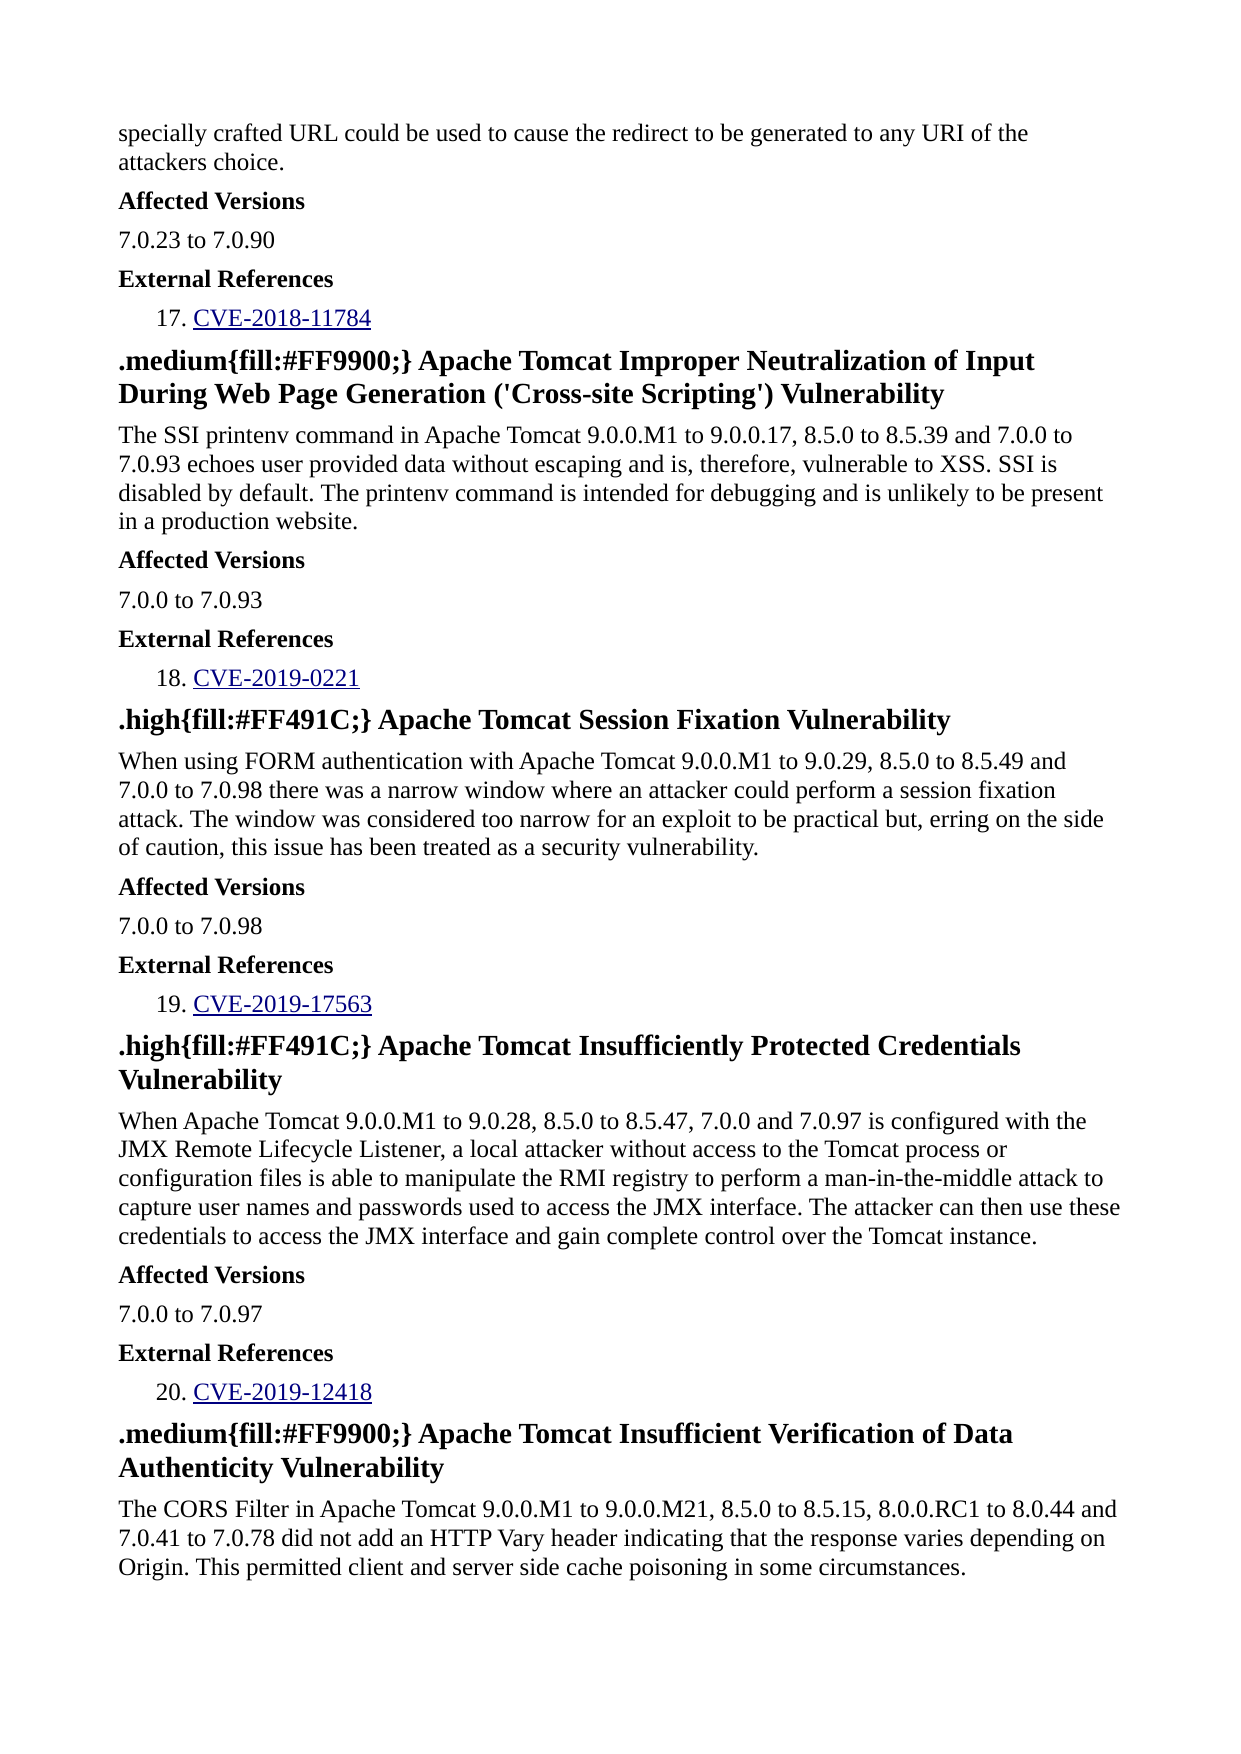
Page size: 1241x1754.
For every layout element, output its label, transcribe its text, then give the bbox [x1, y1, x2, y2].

text 7.0.23 to 7.0.90 [118, 225, 1122, 254]
text The CORS Filter in Apache Tomcat 9.0.0.M1 to 9.0.0.M21, 8.5.0 to 8.5.15, 8.0.0.RC1 to 8.0.44 and 7.0.41 to 7.0.78 did not add an HTTP Vary header indicating that the response varies depending on Origin. This permitted client and server side cache poisoning in some circumstances. [118, 1494, 1122, 1580]
subtitle .high{fill:#FF491C;} Apache Tomcat Insufficiently Protected Credentials Vulnerability [118, 1028, 1122, 1095]
list CVE-2019-0221 [156, 663, 1122, 692]
list CVE-2018-11784 [156, 303, 1122, 332]
subtitle External References [118, 1338, 1122, 1367]
text 7.0.0 to 7.0.98 [118, 911, 1122, 939]
text When using FORM authentication with Apache Tomcat 9.0.0.M1 to 9.0.29, 8.5.0 to 8.5.49 and 7.0.0 to 7.0.98 there was a narrow window where an attacker could perform a session fixation attack. The window was considered too narrow for an exploit to be practical but, erring on the side of caution, this issue has been treated as a security vulnerability. [118, 746, 1122, 861]
text 7.0.0 to 7.0.93 [118, 585, 1122, 613]
subtitle .medium{fill:#FF9900;} Apache Tomcat Improper Neutralization of Input During Web Page Generation ('Cross-site Scripting') Vulnerability [118, 343, 1122, 410]
list CVE-2019-12418 [156, 1377, 1122, 1406]
subtitle External References [118, 624, 1122, 653]
text When Apache Tomcat 9.0.0.M1 to 9.0.28, 8.5.0 to 8.5.47, 7.0.0 and 7.0.97 is configured with the JMX Remote Lifecycle Listener, a local attacker without access to the Tomcat process or configuration files is able to manipulate the RMI registry to perform a man-in-the-middle attack to capture user names and passwords used to access the JMX interface. The attacker can then use these credentials to access the JMX interface and gain complete control over the Tomcat instance. [118, 1106, 1122, 1249]
subtitle External References [118, 264, 1122, 293]
subtitle .medium{fill:#FF9900;} Apache Tomcat Insufficient Verification of Data Authenticity Vulnerability [118, 1417, 1122, 1484]
list CVE-2019-17563 [156, 989, 1122, 1018]
subtitle Affected Versions [118, 872, 1122, 900]
subtitle .high{fill:#FF491C;} Apache Tomcat Session Fixation Vulnerability [118, 702, 1122, 736]
text The SSI printenv command in Apache Tomcat 9.0.0.M1 to 9.0.0.17, 8.5.0 to 8.5.39 and 7.0.0 to 7.0.93 echoes user provided data without escaping and is, therefore, vulnerable to XSS. SSI is disabled by default. The printenv command is intended for debugging and is unlikely to be present in a production website. [118, 420, 1122, 535]
text 7.0.0 to 7.0.97 [118, 1299, 1122, 1328]
subtitle Affected Versions [118, 546, 1122, 574]
text specially crafted URL could be used to cause the redirect to be generated to any URI of the attackers choice. [118, 118, 1122, 176]
subtitle External References [118, 950, 1122, 979]
subtitle Affected Versions [118, 186, 1122, 215]
subtitle Affected Versions [118, 1260, 1122, 1289]
